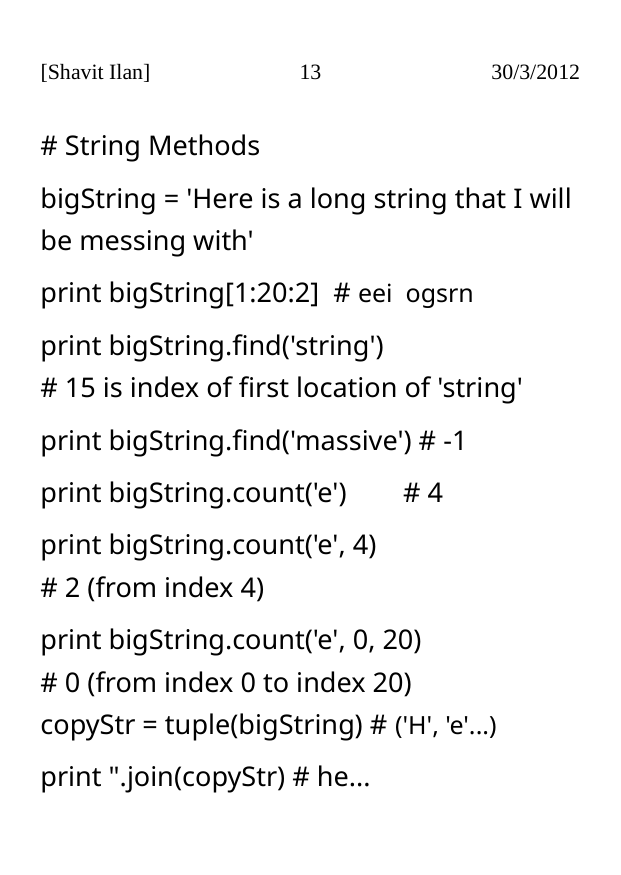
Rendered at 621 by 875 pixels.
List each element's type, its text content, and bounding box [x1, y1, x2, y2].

text print bigString.find('massive') # -1 [40, 421, 580, 458]
text print bigString.count('e', 0, 20) # 0 (from index 0 to index 20) copyStr = tuple(bigString) # ('H', 'e'...) [40, 621, 580, 742]
text print bigString.count('e', 4) # 2 (from index 4) [40, 526, 580, 605]
text print ".join(copyStr) # he... [40, 758, 580, 795]
text print bigString.find('string') # 15 is index of first location of 'string' [40, 326, 580, 406]
text print bigString.count('e') # 4 [40, 473, 580, 510]
text print bigString[1:20:2] # eei ogsrn [40, 274, 580, 311]
text # String Methods [40, 84, 580, 163]
text bigString = 'Here is a long string that I will be messing with' [40, 179, 580, 258]
